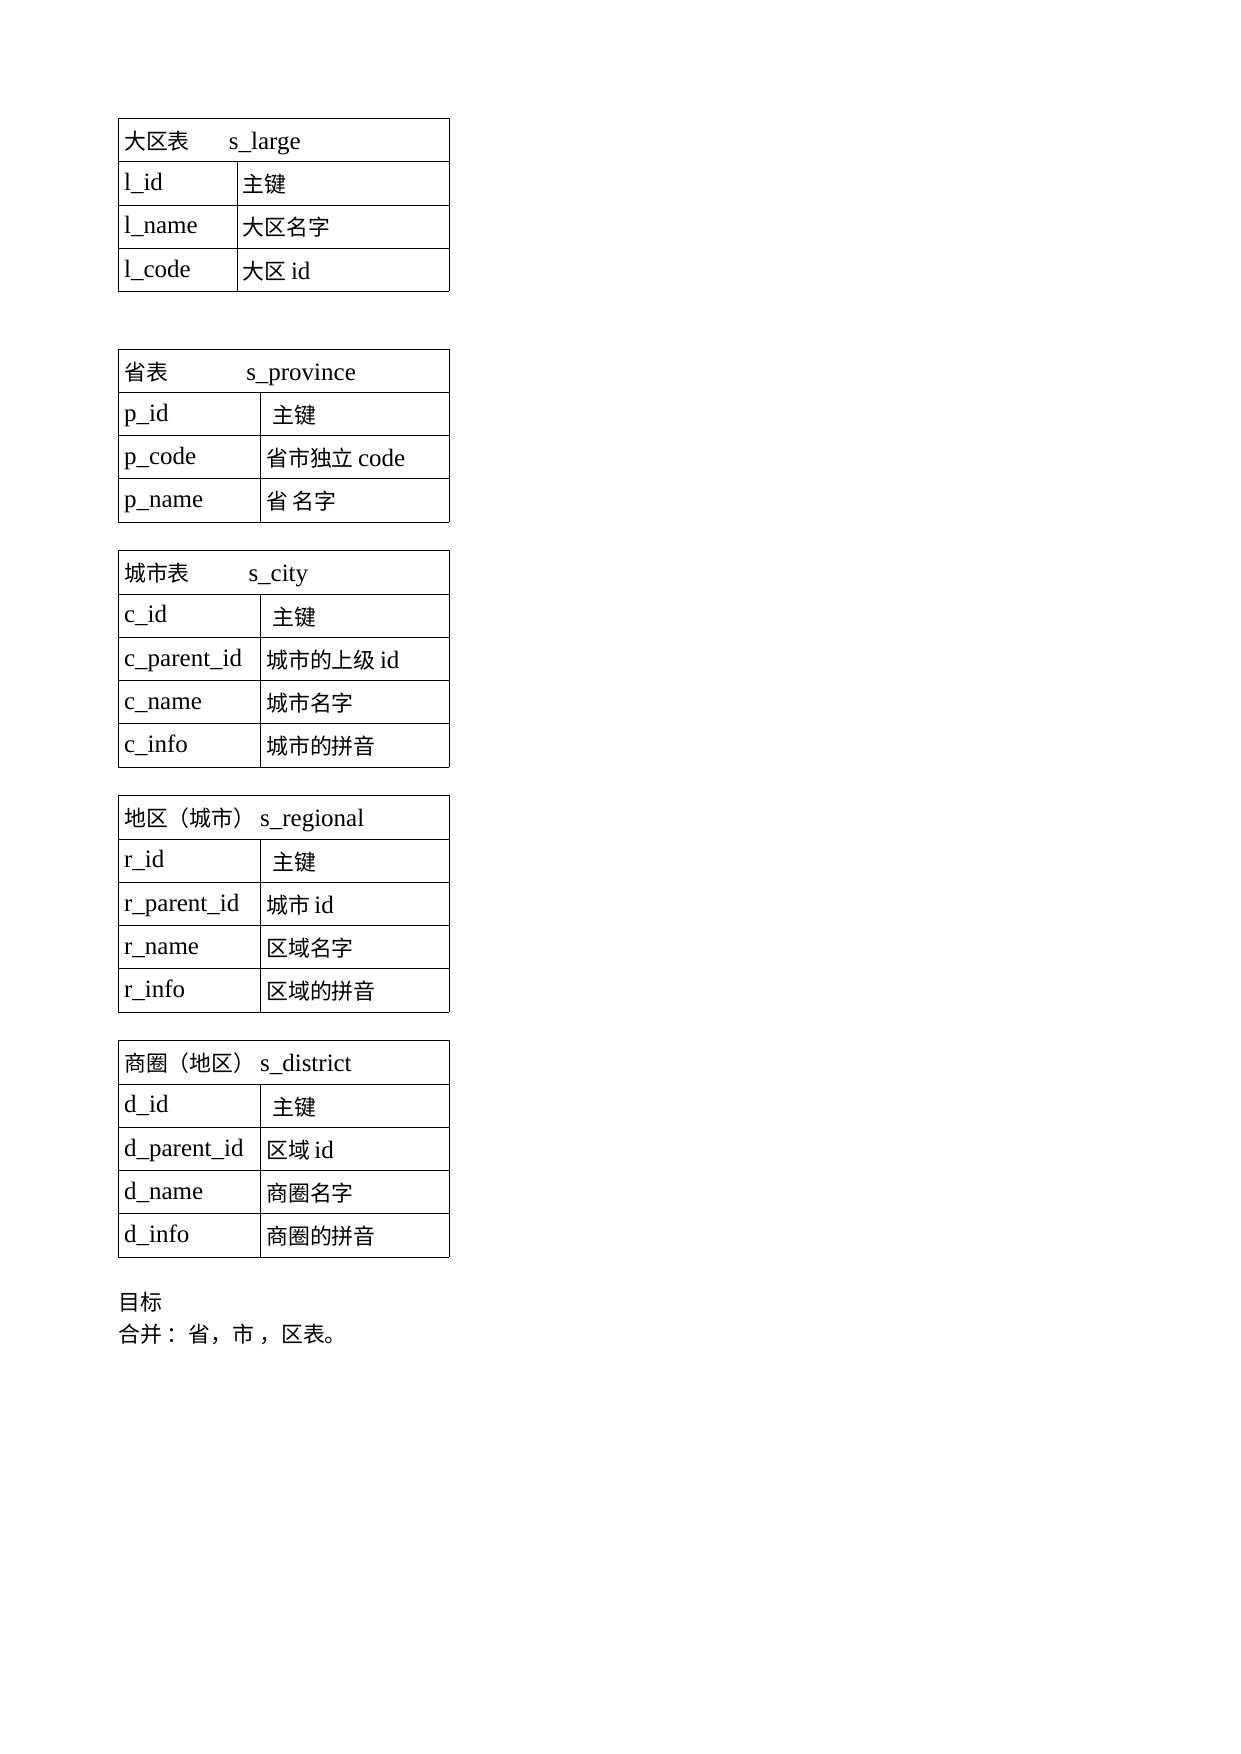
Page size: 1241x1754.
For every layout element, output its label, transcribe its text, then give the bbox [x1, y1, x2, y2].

table_cell 主键 [261, 1085, 449, 1127]
table_header 商圈（地区） s_district [119, 1041, 449, 1084]
table_cell 大区id [238, 249, 449, 291]
table_cell c_parent_id [119, 638, 260, 680]
table_cell 主键 [261, 595, 449, 637]
table_cell 城市id [261, 883, 449, 925]
table_cell 主键 [261, 393, 449, 435]
table_cell r_name [119, 926, 260, 968]
table_cell 大区名字 [238, 206, 449, 248]
text 合并 ：省，市 ，区表。 [118, 1317, 1122, 1349]
table_cell 城市名字 [261, 681, 449, 723]
table_cell c_info [119, 724, 260, 767]
table_cell c_id [119, 595, 260, 637]
table_header 大区表 s_large [119, 119, 449, 161]
table_header 城市表 s_city [119, 551, 449, 594]
table_header 省表 s_province [119, 350, 449, 392]
table_cell l_name [119, 206, 237, 248]
table_cell r_id [119, 840, 260, 882]
table_header 地区（城市） s_regional [119, 796, 449, 839]
table_cell r_info [119, 969, 260, 1012]
table_cell c_name [119, 681, 260, 723]
table_cell 商圈名字 [261, 1171, 449, 1213]
table_cell 区域id [261, 1128, 449, 1170]
table_cell 主键 [238, 162, 449, 204]
table_cell 商圈的拼音 [261, 1214, 449, 1257]
table_cell 区域名字 [261, 926, 449, 968]
table_cell p_code [119, 436, 260, 478]
table_cell 省 名字 [261, 479, 449, 522]
text 目标 [118, 1285, 1122, 1317]
table_cell 省市独立code [261, 436, 449, 478]
table_cell l_id [119, 162, 237, 204]
table_cell d_id [119, 1085, 260, 1127]
table_cell 区域的拼音 [261, 969, 449, 1012]
table_cell p_id [119, 393, 260, 435]
table_cell 城市的拼音 [261, 724, 449, 767]
table_cell d_info [119, 1214, 260, 1257]
table_cell 城市的上级id [261, 638, 449, 680]
table_cell 主键 [261, 840, 449, 882]
table_cell l_code [119, 249, 237, 291]
table_cell d_parent_id [119, 1128, 260, 1170]
table_cell d_name [119, 1171, 260, 1213]
table_cell p_name [119, 479, 260, 522]
table_cell r_parent_id [119, 883, 260, 925]
